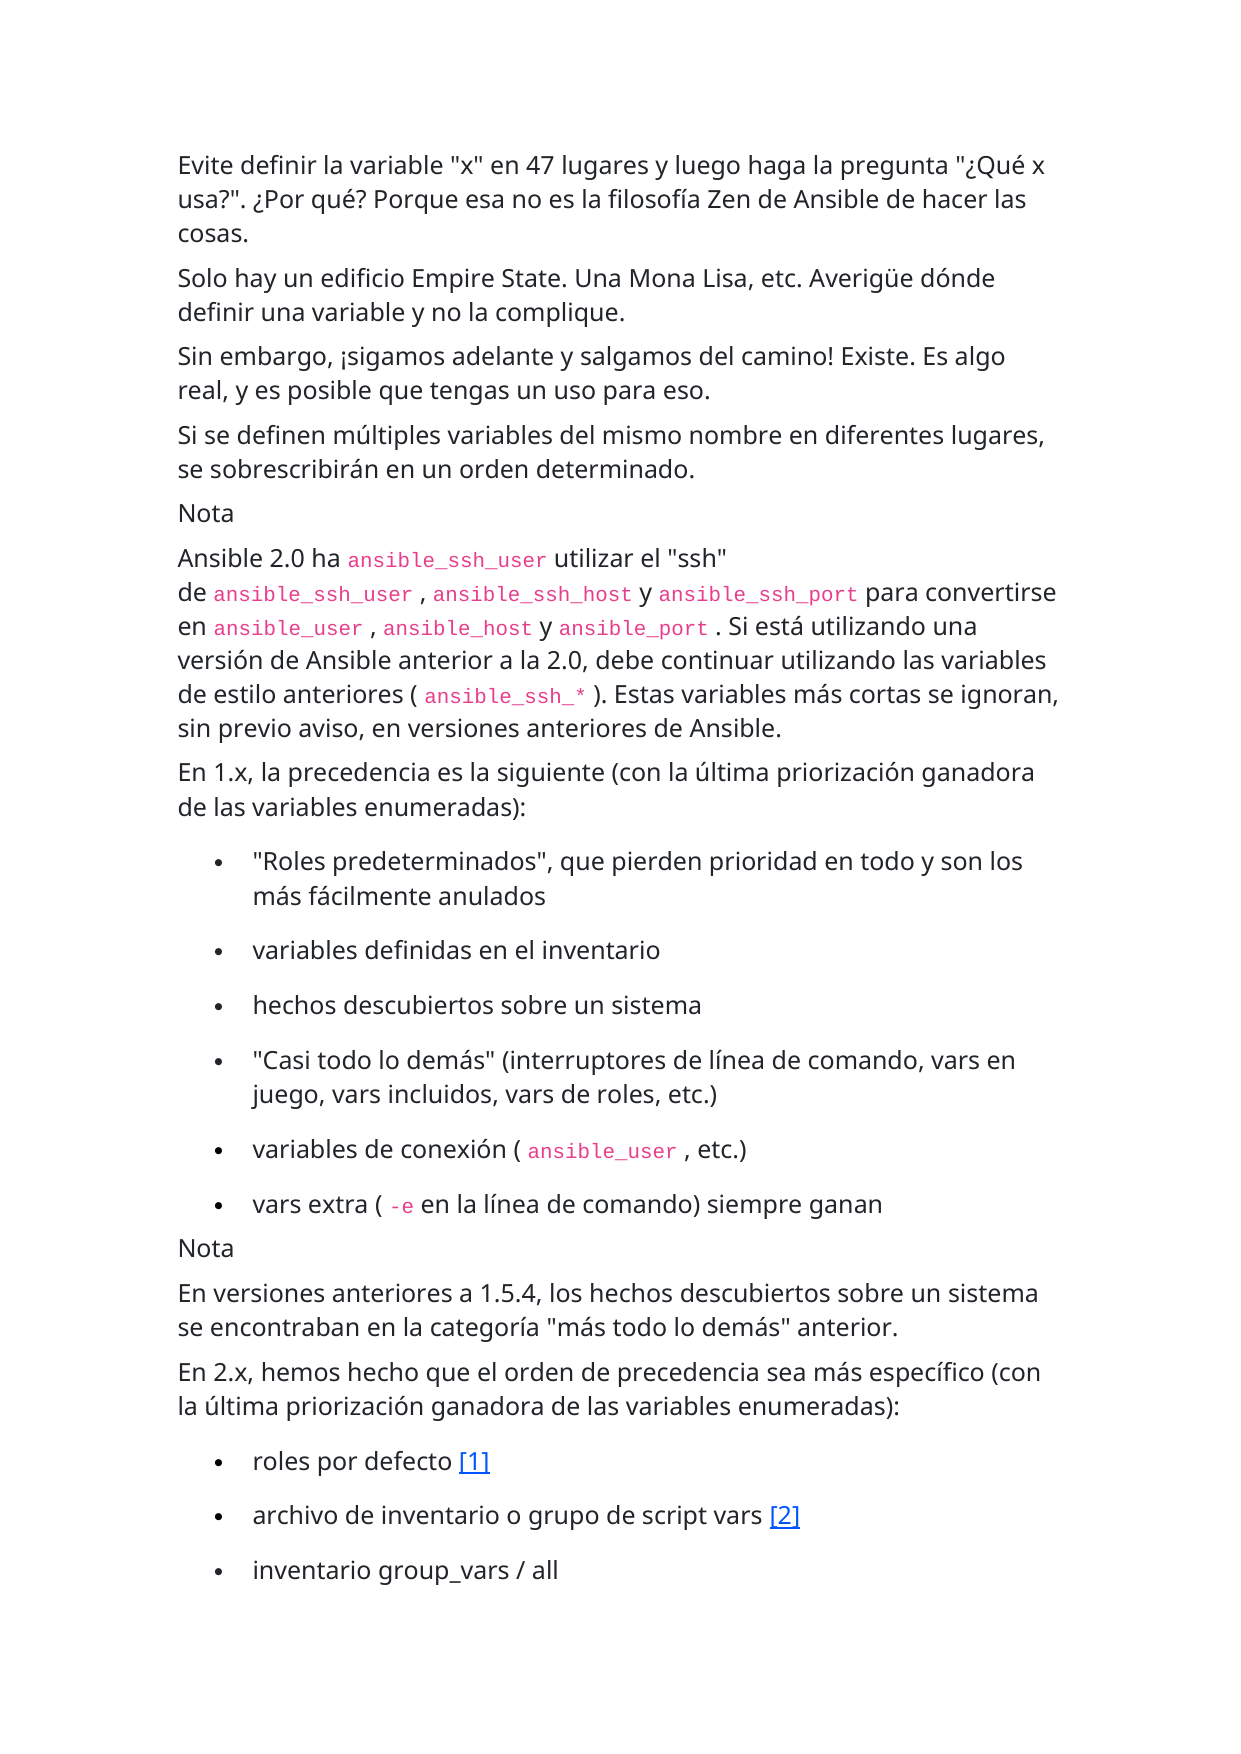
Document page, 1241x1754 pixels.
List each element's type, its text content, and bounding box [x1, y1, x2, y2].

text En 2.x, hemos hecho que el orden de precedencia sea más específico (con la última priorización ganadora de las variables enumeradas): [177, 1354, 1063, 1422]
list variables de conexión ( ansible_user , etc.) [215, 1132, 1063, 1166]
list vars extra ( -e en la línea de comando) siempre ganan [215, 1187, 1063, 1221]
text Sin embargo, ¡sigamos adelante y salgamos del camino! Existe. Es algo real, y es posible que tengas un uso para eso. [177, 339, 1063, 407]
list inventario group_vars / all [215, 1553, 1063, 1587]
text Ansible 2.0 ha ansible_ssh_user utilizar el "ssh" de ansible_ssh_user , ansible_ssh_host y ansible_ssh_port para convertirse en ansible_user , ansible_host y ansible_port . Si está utilizando una versión de Ansible anterior a la 2.0, debe continuar utilizando las variables de estilo anteriores ( ansible_ssh_* ). Estas variables más cortas se ignoran, sin previo aviso, en versiones anteriores de Ansible. [177, 540, 1063, 745]
list roles por defecto [1] [215, 1443, 1063, 1477]
list "Casi todo lo demás" (interruptores de línea de comando, vars en juego, vars incluidos, vars de roles, etc.) [215, 1043, 1063, 1111]
text En versiones anteriores a 1.5.4, los hechos descubiertos sobre un sistema se encontraban en la categoría "más todo lo demás" anterior. [177, 1276, 1063, 1344]
text En 1.x, la precedencia es la siguiente (con la última priorización ganadora de las variables enumeradas): [177, 755, 1063, 823]
text Evite definir la variable "x" en 47 lugares y luego haga la pregunta "¿Qué x usa?". ¿Por qué? Porque esa no es la filosofía Zen de Ansible de hacer las cosas. [177, 148, 1063, 250]
list hechos descubiertos sobre un sistema [215, 988, 1063, 1022]
text Si se definen múltiples variables del mismo nombre en diferentes lugares, se sobrescribirán en un orden determinado. [177, 417, 1063, 485]
list archivo de inventario o grupo de script vars [2] [215, 1498, 1063, 1532]
text Nota [177, 1231, 1063, 1265]
list variables definidas en el inventario [215, 933, 1063, 967]
text Solo hay un edificio Empire State. Una Mona Lisa, etc. Averigüe dónde definir una variable y no la complique. [177, 260, 1063, 328]
list "Roles predeterminados", que pierden prioridad en todo y son los más fácilmente anulados [215, 844, 1063, 912]
text Nota [177, 496, 1063, 530]
